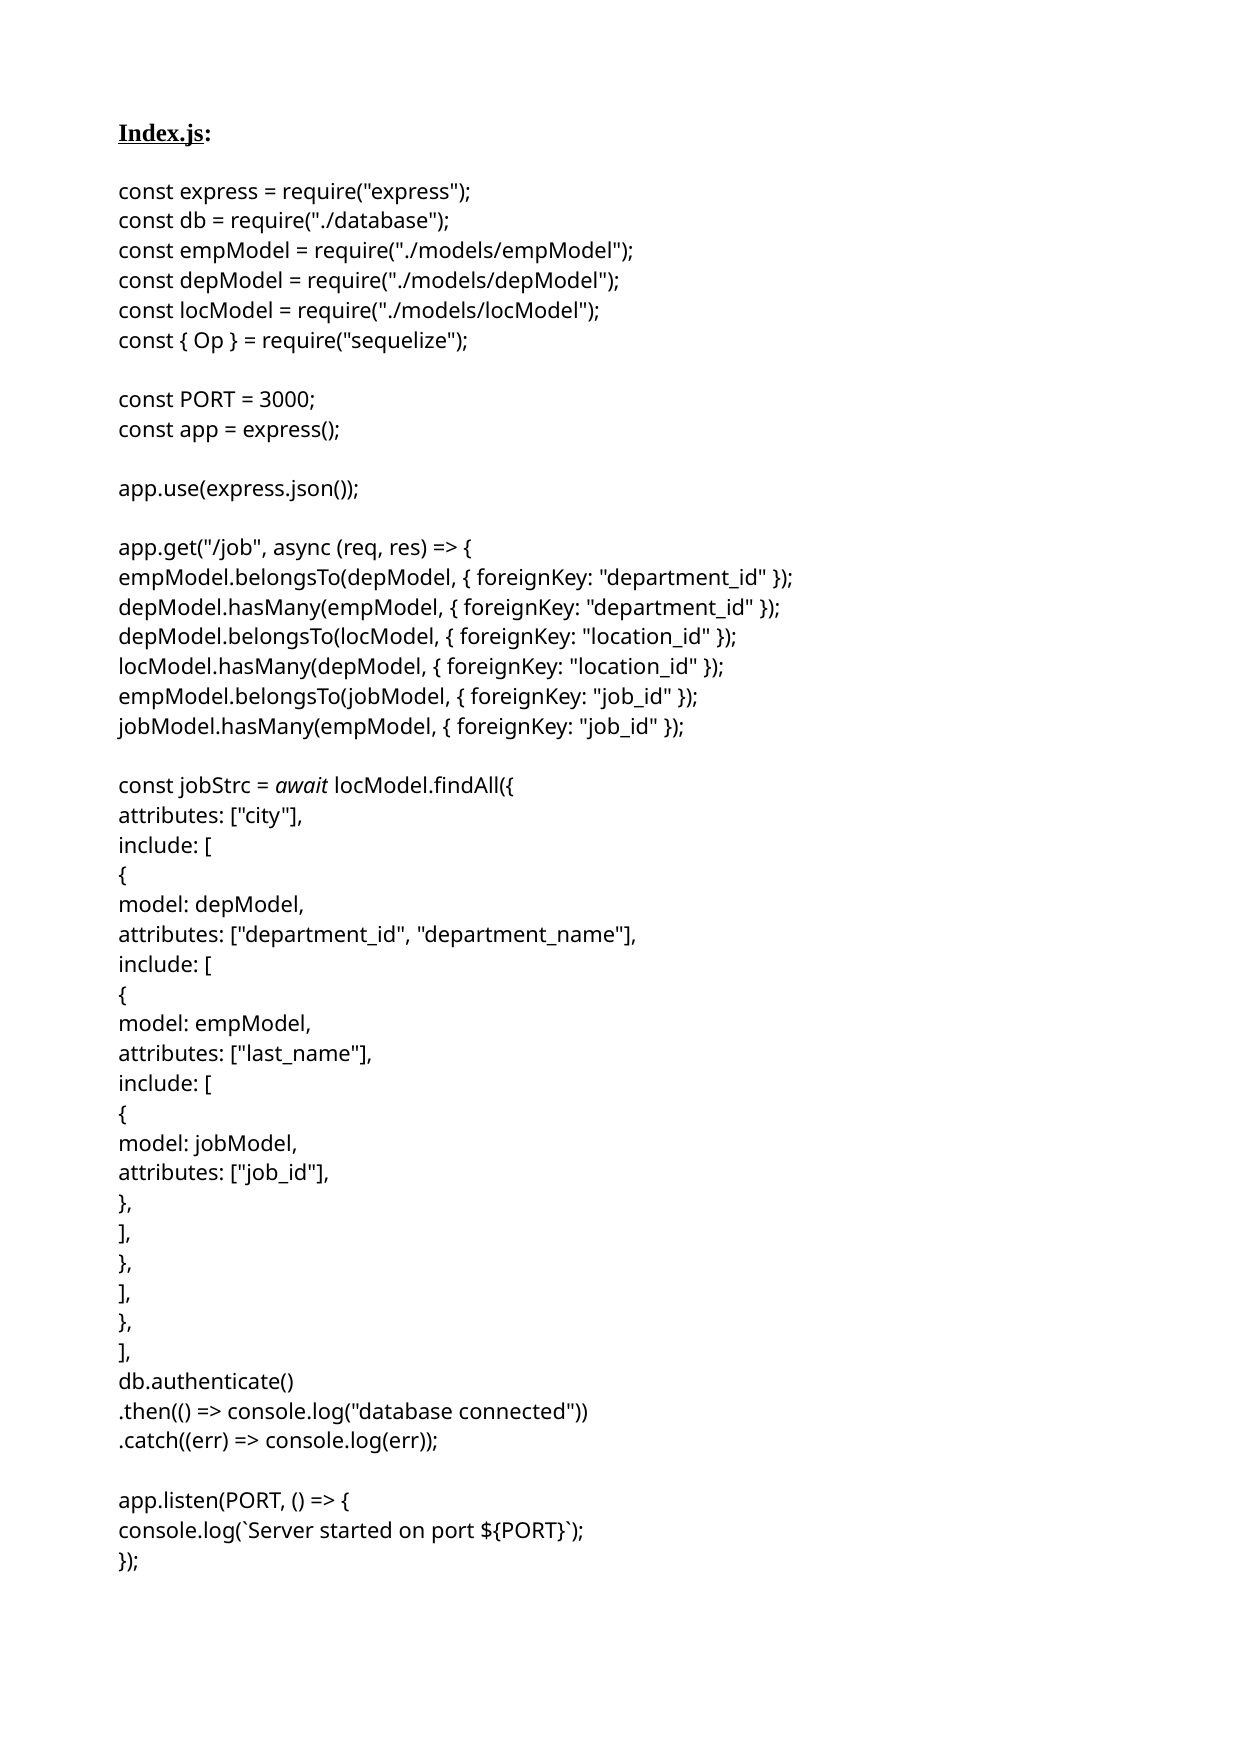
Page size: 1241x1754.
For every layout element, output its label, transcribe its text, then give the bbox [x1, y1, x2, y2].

text attributes: ["job_id"], [118, 1157, 1122, 1187]
text jobModel.hasMany(empModel, { foreignKey: "job_id" }); [118, 711, 1122, 740]
text ], [118, 1336, 1122, 1366]
text locModel.hasMany(depModel, { foreignKey: "location_id" }); [118, 651, 1122, 681]
text model: depModel, [118, 889, 1122, 919]
text { [118, 979, 1122, 1008]
text .then(() => console.log("database connected")) [118, 1396, 1122, 1426]
text ], [118, 1277, 1122, 1306]
text include: [ [118, 830, 1122, 859]
text depModel.belongsTo(locModel, { foreignKey: "location_id" }); [118, 621, 1122, 651]
text empModel.belongsTo(jobModel, { foreignKey: "job_id" }); [118, 681, 1122, 711]
text }); [118, 1544, 1122, 1574]
text console.log(`Server started on port ${PORT}`); [118, 1515, 1122, 1544]
text { [118, 1098, 1122, 1128]
text }, [118, 1247, 1122, 1277]
text attributes: ["last_name"], [118, 1038, 1122, 1068]
text const app = express(); [118, 414, 1122, 444]
text const express = require("express"); [118, 176, 1122, 205]
text include: [ [118, 1068, 1122, 1098]
text const jobStrc = await locModel.findAll({ [118, 770, 1122, 800]
text app.listen(PORT, () => { [118, 1485, 1122, 1515]
text }, [118, 1306, 1122, 1336]
text const empModel = require("./models/empModel"); [118, 235, 1122, 265]
text Index.js: [118, 118, 1122, 147]
text ], [118, 1217, 1122, 1247]
text app.get("/job", async (req, res) => { [118, 532, 1122, 562]
text db.authenticate() [118, 1366, 1122, 1396]
text .catch((err) => console.log(err)); [118, 1426, 1122, 1455]
text include: [ [118, 949, 1122, 979]
text depModel.hasMany(empModel, { foreignKey: "department_id" }); [118, 591, 1122, 621]
text attributes: ["city"], [118, 800, 1122, 830]
text attributes: ["department_id", "department_name"], [118, 919, 1122, 949]
text const db = require("./database"); [118, 205, 1122, 235]
text const PORT = 3000; [118, 384, 1122, 414]
text const { Op } = require("sequelize"); [118, 324, 1122, 354]
text const depModel = require("./models/depModel"); [118, 265, 1122, 295]
text const locModel = require("./models/locModel"); [118, 295, 1122, 324]
text model: jobModel, [118, 1128, 1122, 1157]
text { [118, 859, 1122, 889]
text model: empModel, [118, 1008, 1122, 1038]
text empModel.belongsTo(depModel, { foreignKey: "department_id" }); [118, 562, 1122, 591]
text app.use(express.json()); [118, 473, 1122, 503]
text }, [118, 1187, 1122, 1217]
